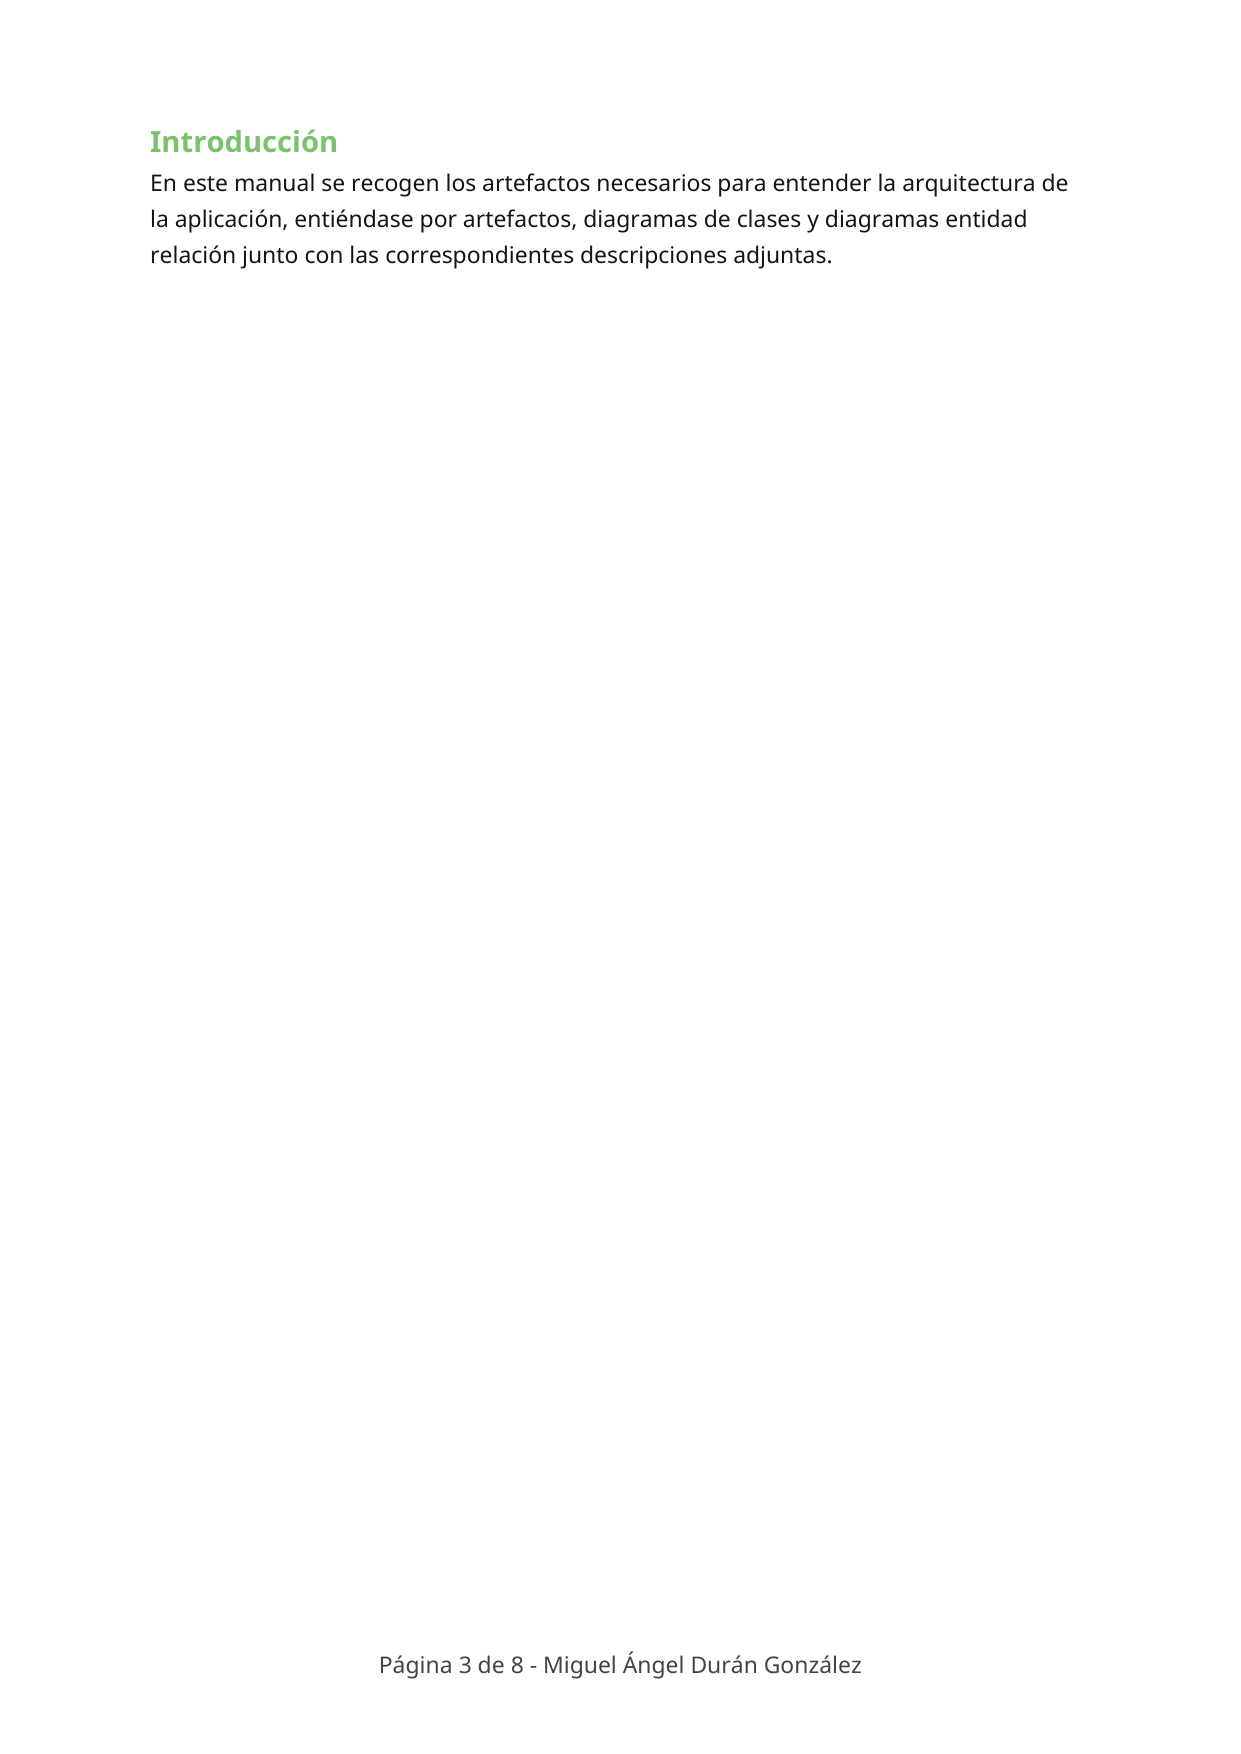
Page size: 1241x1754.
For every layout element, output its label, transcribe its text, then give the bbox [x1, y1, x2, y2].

subtitle Introducción [150, 121, 1090, 161]
text En este manual se recogen los artefactos necesarios para entender la arquitectura de la aplicación, entiéndase por artefactos, diagramas de clases y diagramas entidad relación junto con las correspondientes descripciones adjuntas. [150, 167, 1090, 270]
